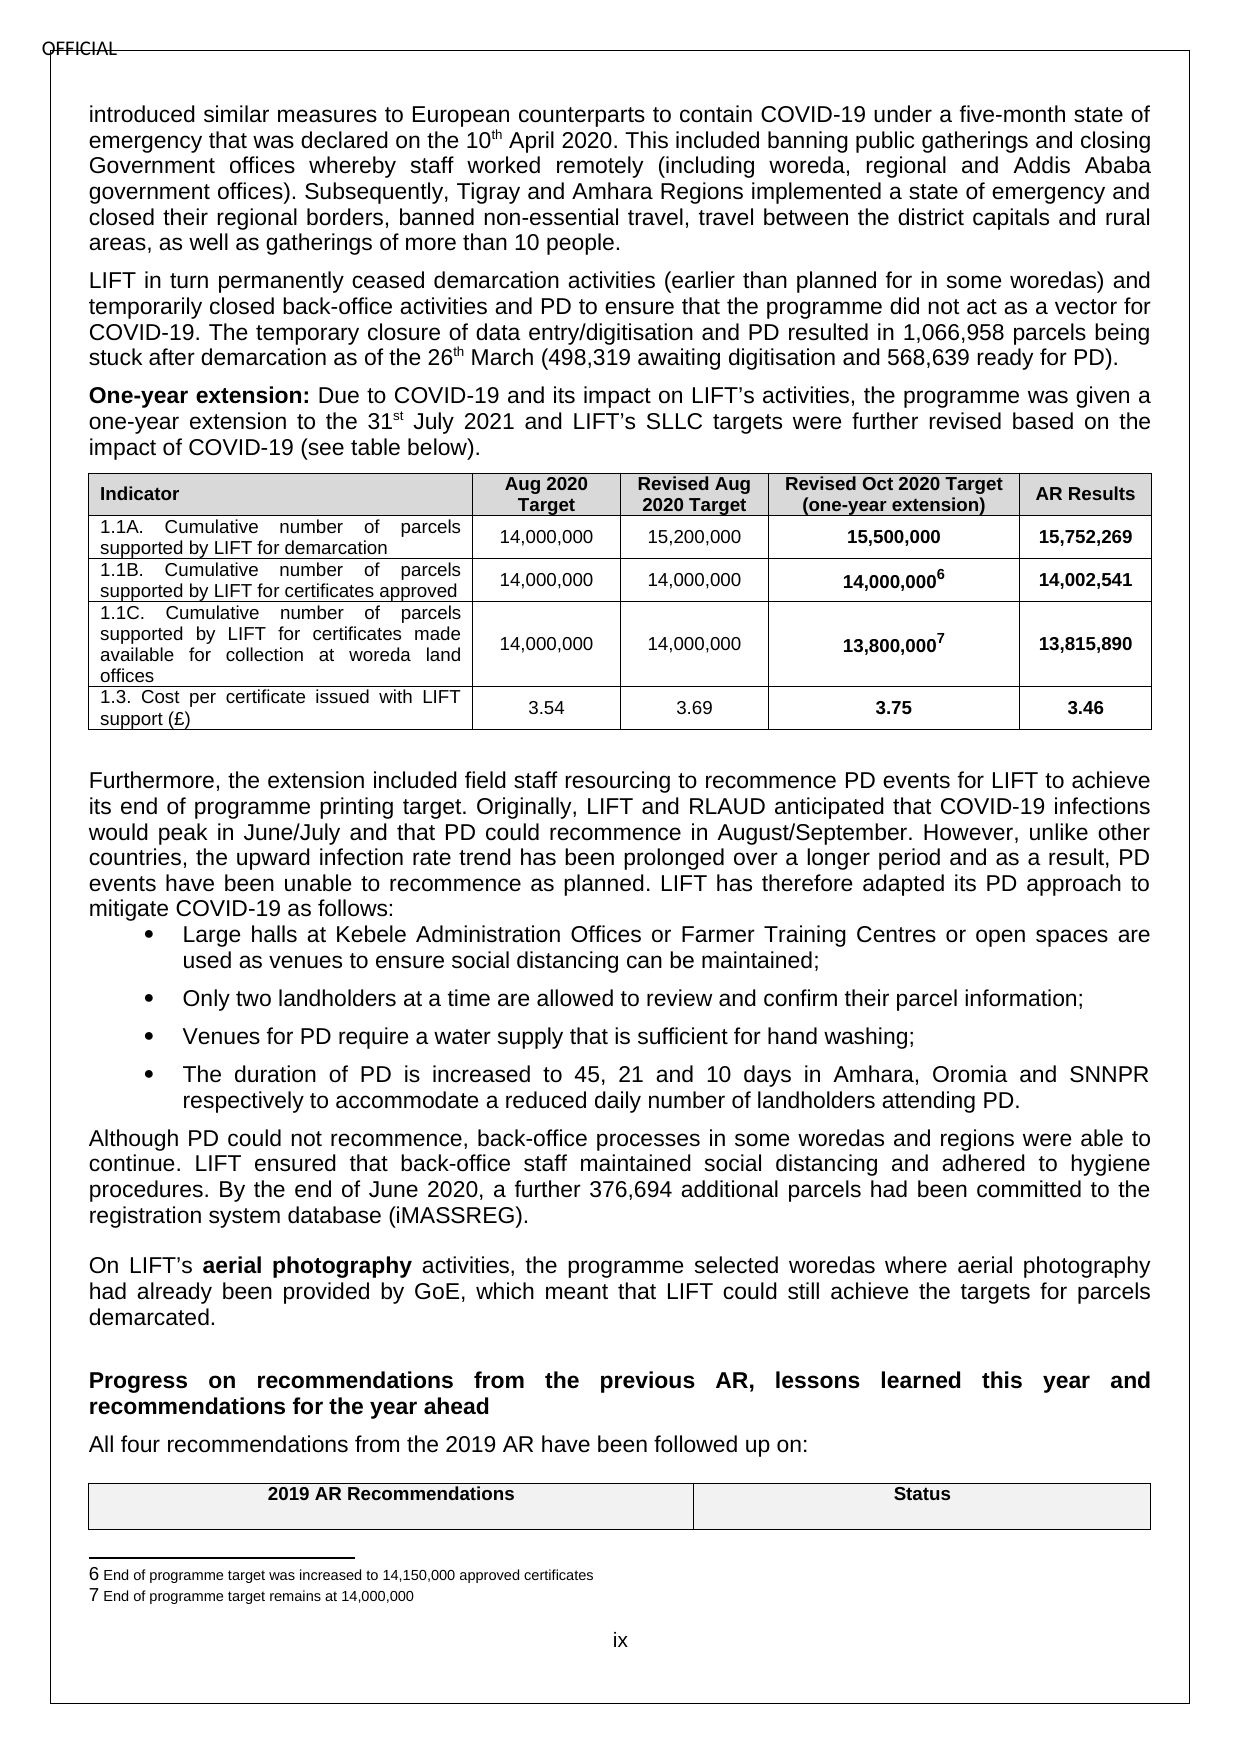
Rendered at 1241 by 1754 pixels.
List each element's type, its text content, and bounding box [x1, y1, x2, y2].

list Venues for PD require a water supply that is sufficient for hand washing; [145, 1024, 1152, 1049]
table_cell 1.1C. Cumulative number of parcels supported by LIFT for certificates made available for collection at woreda land offices [89, 602, 472, 686]
table_header AR Results [1020, 474, 1151, 515]
table_header Indicator [89, 474, 472, 515]
text One-year extension: Due to COVID-19 and its impact on LIFT’s activities, the programme was given a one-year extension to the 31st July 2021 and LIFT’s SLLC targets were further revised based on the impact of COVID-19 (see table below). [89, 383, 1152, 460]
table_cell 14,000,000 [621, 559, 768, 601]
list Only two landholders at a time are allowed to review and confirm their parcel information; [145, 986, 1152, 1011]
table_cell 13,815,890 [1020, 602, 1151, 686]
text On LIFT’s aerial photography activities, the programme selected woredas where aerial photography had already been provided by GoE, which meant that LIFT could still achieve the targets for parcels demarcated. [89, 1253, 1152, 1330]
table_header 2019 AR Recommendations [89, 1484, 693, 1529]
table_cell 14,000,000 [769, 559, 1019, 601]
table_cell 15,200,000 [621, 516, 768, 558]
table_cell 1.1B. Cumulative number of parcels supported by LIFT for certificates approved [89, 559, 472, 601]
table_cell 14,000,000 [473, 602, 620, 686]
table_cell 15,752,269 [1020, 516, 1151, 558]
list The duration of PD is increased to 45, 21 and 10 days in Amhara, Oromia and SNNPR respectively to accommodate a reduced daily number of landholders attending PD. [145, 1062, 1152, 1113]
table_cell 1.1A. Cumulative number of parcels supported by LIFT for demarcation [89, 516, 472, 558]
table_cell 14,000,000 [473, 516, 620, 558]
table_cell 3.54 [473, 687, 620, 729]
table_header Revised Aug 2020 Target [621, 474, 768, 515]
table_header Aug 2020 Target [473, 474, 620, 515]
table_cell 3.46 [1020, 687, 1151, 729]
text introduced similar measures to European counterparts to contain COVID-19 under a five-month state of emergency that was declared on the 10th April 2020. This included banning public gatherings and closing Government offices whereby staff worked remotely (including woreda, regional and Addis Ababa government offices). Subsequently, Tigray and Amhara Regions implemented a state of emergency and closed their regional borders, banned non-essential travel, travel between the district capitals and rural areas, as well as gatherings of more than 10 people. [89, 102, 1152, 256]
table_cell 3.75 [769, 687, 1019, 729]
table_cell 14,000,000 [473, 559, 620, 601]
table_cell 1.3. Cost per certificate issued with LIFT support (£) [89, 687, 472, 729]
text All four recommendations from the 2019 AR have been followed up on: [89, 1432, 1152, 1457]
table_cell 15,500,000 [769, 516, 1019, 558]
table_cell 13,800,000 [769, 602, 1019, 686]
table_cell 14,002,541 [1020, 559, 1151, 601]
table_cell 3.69 [621, 687, 768, 729]
text Furthermore, the extension included field staff resourcing to recommence PD events for LIFT to achieve its end of programme printing target. Originally, LIFT and RLAUD anticipated that COVID-19 infections would peak in June/July and that PD could recommence in August/September. However, unlike other countries, the upward infection rate trend has been prolonged over a longer period and as a result, PD events have been unable to recommence as planned. LIFT has therefore adapted its PD approach to mitigate COVID-19 as follows: [89, 768, 1152, 922]
text LIFT in turn permanently ceased demarcation activities (earlier than planned for in some woredas) and temporarily closed back-office activities and PD to ensure that the programme did not act as a vector for COVID-19. The temporary closure of data entry/digitisation and PD resulted in 1,066,958 parcels being stuck after demarcation as of the 26th March (498,319 awaiting digitisation and 568,639 ready for PD). [89, 268, 1152, 371]
table_header Status [694, 1484, 1150, 1529]
text Progress on recommendations from the previous AR, lessons learned this year and recommendations for the year ahead [89, 1368, 1152, 1419]
text Although PD could not recommence, back-office processes in some woredas and regions were able to continue. LIFT ensured that back-office staff maintained social distancing and adhered to hygiene procedures. By the end of June 2020, a further 376,694 additional parcels had been committed to the registration system database (iMASSREG). [89, 1126, 1152, 1228]
table_header Revised Oct 2020 Target (one-year extension) [769, 474, 1019, 515]
table_cell 14,000,000 [621, 602, 768, 686]
list Large halls at Kebele Administration Offices or Farmer Training Centres or open spaces are used as venues to ensure social distancing can be maintained; [145, 922, 1152, 973]
